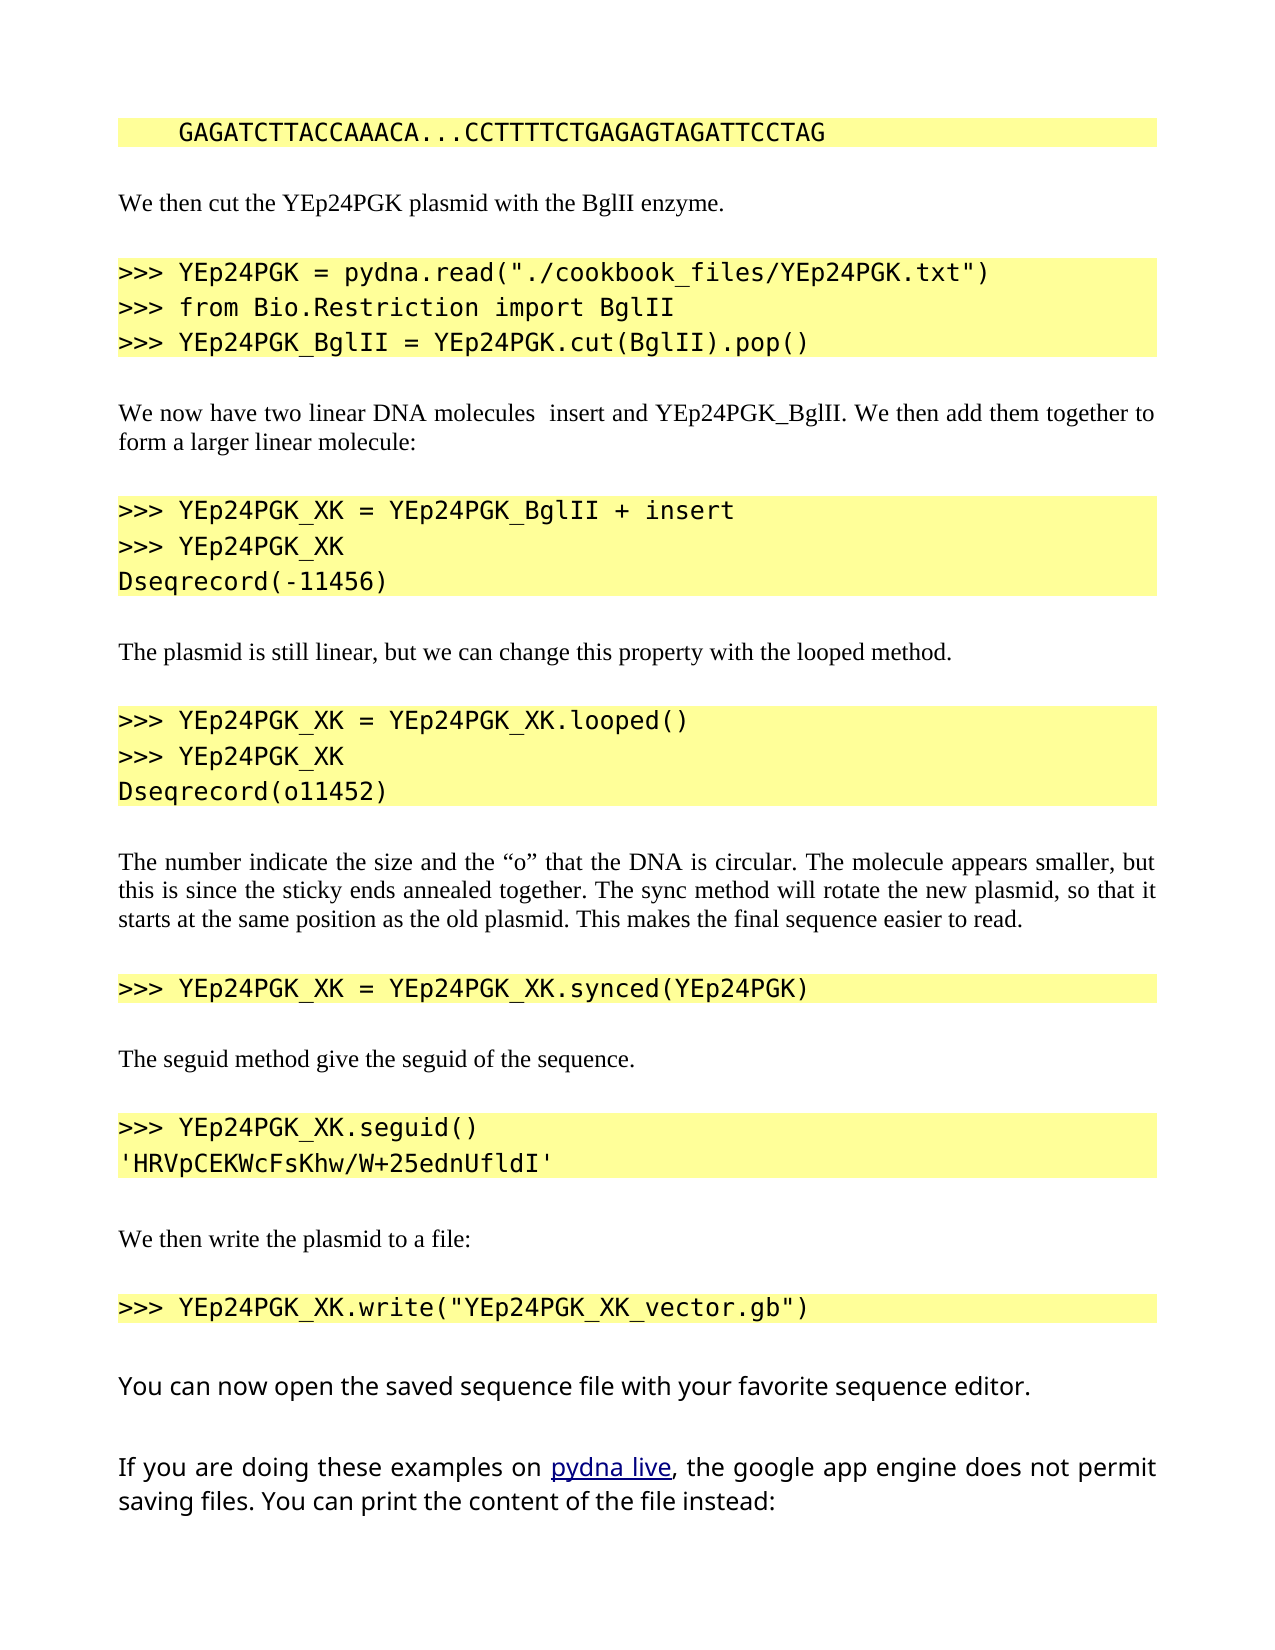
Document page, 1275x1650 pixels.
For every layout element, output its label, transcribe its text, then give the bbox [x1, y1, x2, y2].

subtitle >>> YEp24PGK_XK = YEp24PGK_BglII + insert [118, 496, 1157, 526]
subtitle Dseqrecord(o11452) [118, 777, 1157, 806]
subtitle 'HRVpCEKWcFsKhw/W+25ednUfldI' [118, 1149, 1157, 1178]
subtitle >>> YEp24PGK_XK.write("YEp24PGK_XK_vector.gb") [118, 1294, 1157, 1323]
subtitle GAGATCTTACCAAACA...CCTTTTCTGAGAGTAGATTCCTAG [118, 118, 1157, 147]
subtitle >>> YEp24PGK_XK.seguid() [118, 1113, 1157, 1143]
subtitle If you are doing these examples on pydna live, the google app engine does not permit saving files. You can print the content of the file instead: [118, 1449, 1157, 1517]
subtitle >>> YEp24PGK_XK [118, 532, 1157, 561]
text The seguid method give the seguid of the sequence. [118, 1044, 1157, 1073]
subtitle >>> YEp24PGK_XK = YEp24PGK_XK.synced(YEp24PGK) [118, 974, 1157, 1003]
subtitle >>> YEp24PGK = pydna.read("./cookbook_files/YEp24PGK.txt") [118, 258, 1157, 287]
text We then write the plasmid to a file: [118, 1224, 1157, 1253]
subtitle >>> YEp24PGK_XK [118, 742, 1157, 771]
text We then cut the YEp24PGK plasmid with the BglII enzyme. [118, 188, 1157, 217]
subtitle >>> YEp24PGK_XK = YEp24PGK_XK.looped() [118, 706, 1157, 736]
text The number indicate the size and the “o” that the DNA is circular. The molecule appears smaller, but this is since the sticky ends annealed together. The sync method will rotate the new plasmid, so that it starts at the same position as the old plasmid. This makes the final sequence easier to read. [118, 847, 1157, 933]
text We now have two linear DNA molecules insert and YEp24PGK_BglII. We then add them together to form a larger linear molecule: [118, 398, 1157, 456]
subtitle >>> YEp24PGK_BglII = YEp24PGK.cut(BglII).pop() [118, 328, 1157, 357]
subtitle >>> from Bio.Restriction import BglII [118, 293, 1157, 322]
subtitle You can now open the saved sequence file with your favorite sequence editor. [118, 1369, 1157, 1403]
subtitle Dseqrecord(-11456) [118, 567, 1157, 596]
text The plasmid is still linear, but we can change this property with the looped method. [118, 637, 1157, 666]
